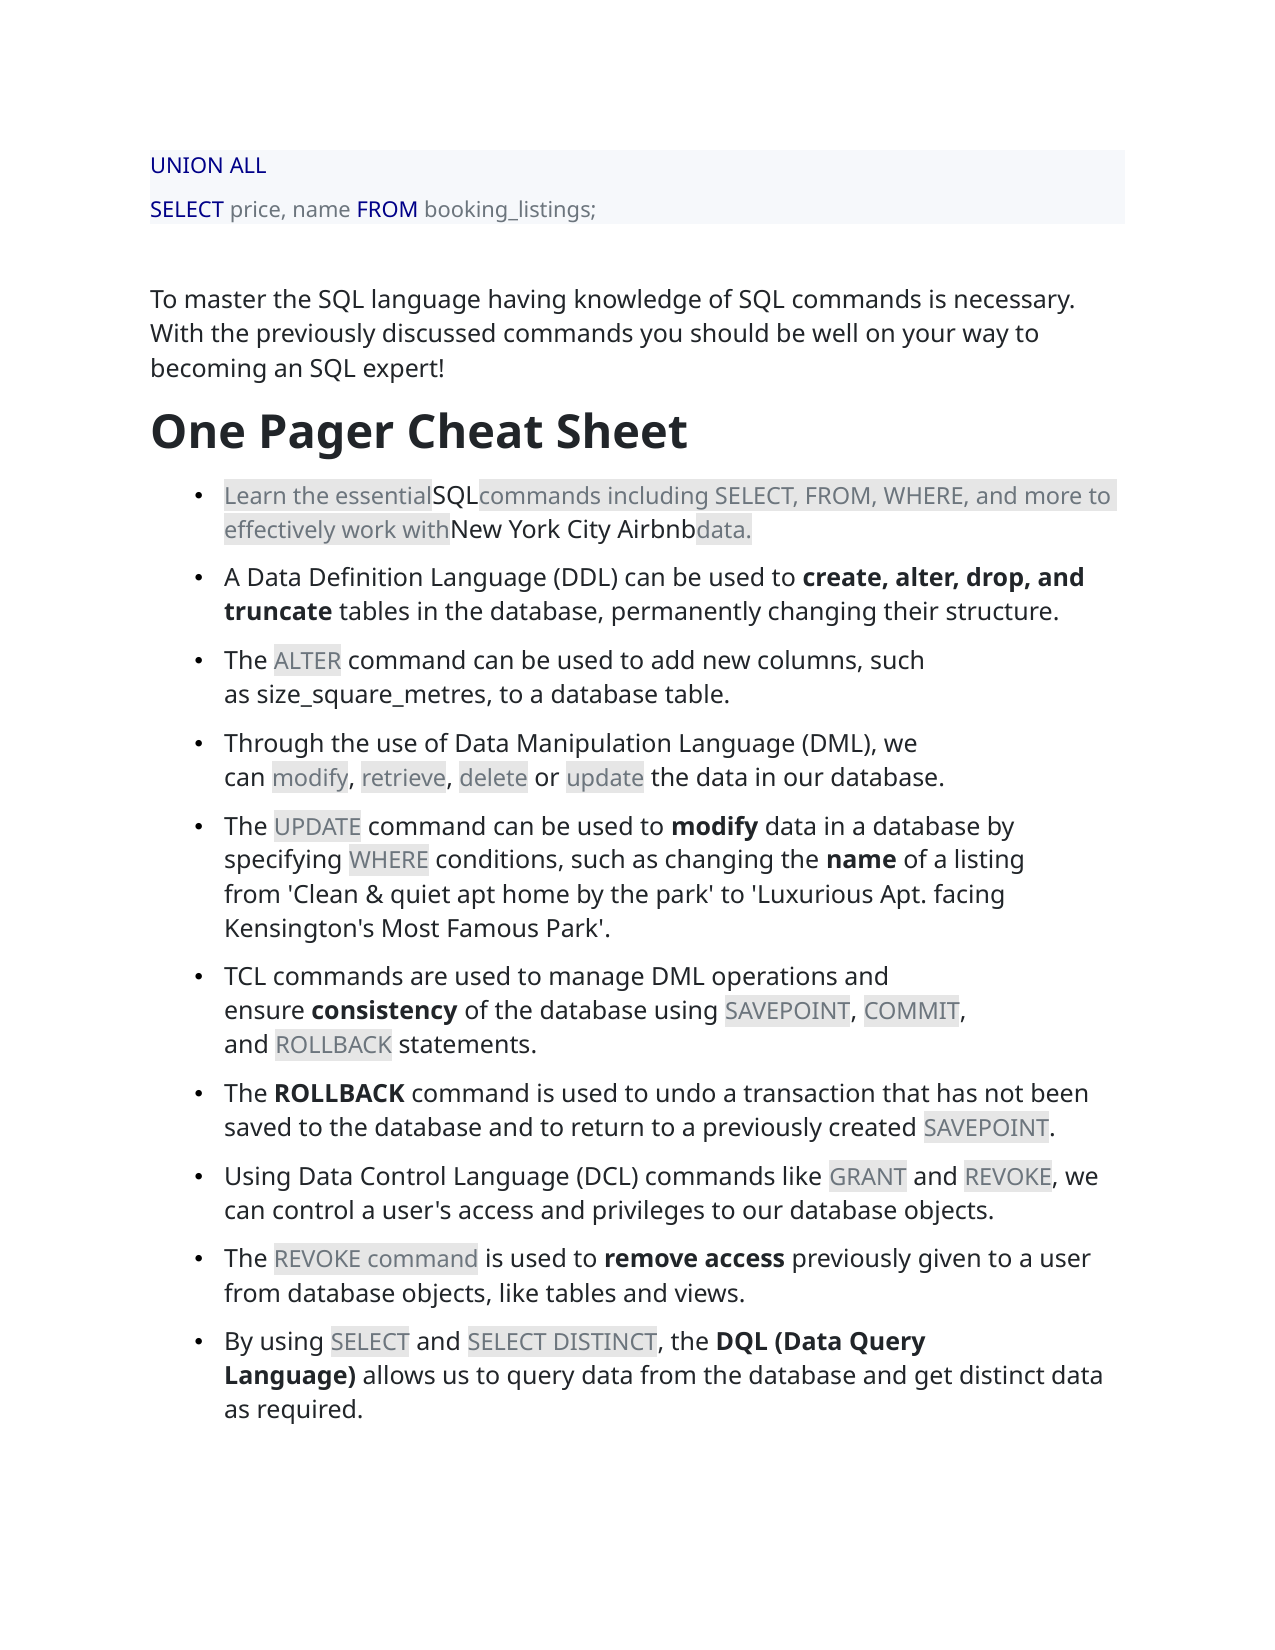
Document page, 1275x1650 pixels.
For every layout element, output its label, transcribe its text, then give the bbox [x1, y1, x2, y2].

subtitle One Pager Cheat Sheet [150, 399, 1125, 463]
list Using Data Control Language (DCL) commands like GRANT and REVOKE, we can control a user's access and privileges to our database objects. [194, 1158, 1125, 1227]
list The UPDATE command can be used to modify data in a database by specifying WHERE conditions, such as changing the name of a listing from 'Clean & quiet apt home by the park' to 'Luxurious Apt. facing Kensington's Most Famous Park'. [194, 808, 1125, 944]
list TCL commands are used to manage DML operations and ensure consistency of the database using SAVEPOINT, COMMIT, and ROLLBACK statements. [194, 959, 1125, 1061]
list The ALTER command can be used to add new columns, such as size_square_metres, to a database table. [194, 643, 1125, 711]
list The ROLLBACK command is used to undo a transaction that has not been saved to the database and to return to a previously created SAVEPOINT. [194, 1076, 1125, 1144]
text UNION ALL [150, 150, 1125, 180]
text SELECT price, name FROM booking_listings; [150, 194, 1125, 224]
list By using SELECT and SELECT DISTINCT, the DQL (Data Query Language) allows us to query data from the database and get distinct data as required. [194, 1324, 1125, 1426]
list A Data Definition Language (DDL) can be used to create, alter, drop, and truncate tables in the database, permanently changing their structure. [194, 560, 1125, 628]
list Learn the essentialSQLcommands including SELECT, FROM, WHERE, and more to effectively work withNew York City Airbnbdata. [194, 477, 1125, 545]
text To master the SQL language having knowledge of SQL commands is necessary. With the previously discussed commands you should be well on your way to becoming an SQL expert! [150, 282, 1125, 384]
list The REVOKE command is used to remove access previously given to a user from database objects, like tables and views. [194, 1241, 1125, 1309]
list Through the use of Data Manipulation Language (DML), we can modify, retrieve, delete or update the data in our database. [194, 725, 1125, 793]
